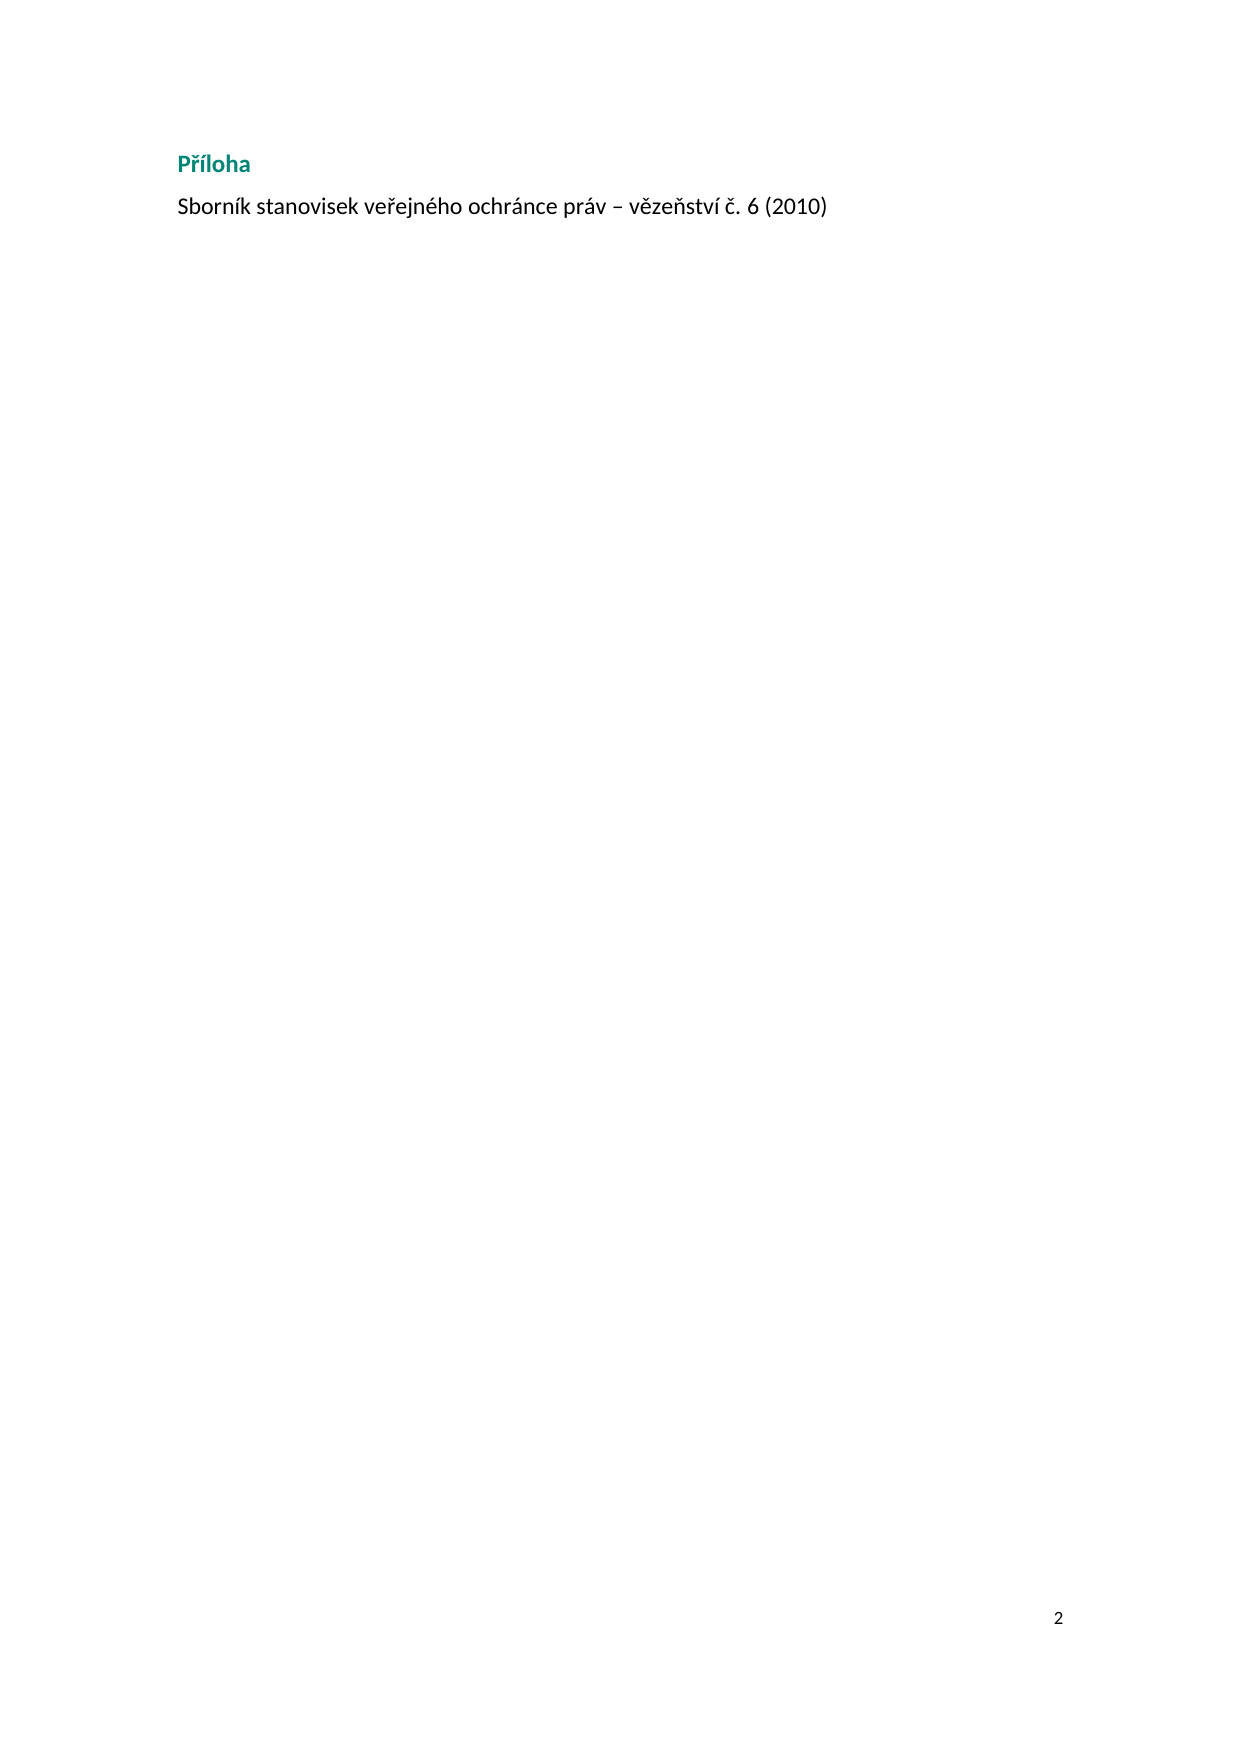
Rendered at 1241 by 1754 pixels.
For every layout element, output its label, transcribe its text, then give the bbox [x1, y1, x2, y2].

text Sborník stanovisek veřejného ochránce práv – vězeňství č. 6 (2010) [177, 191, 1063, 220]
text Příloha [177, 148, 1063, 178]
